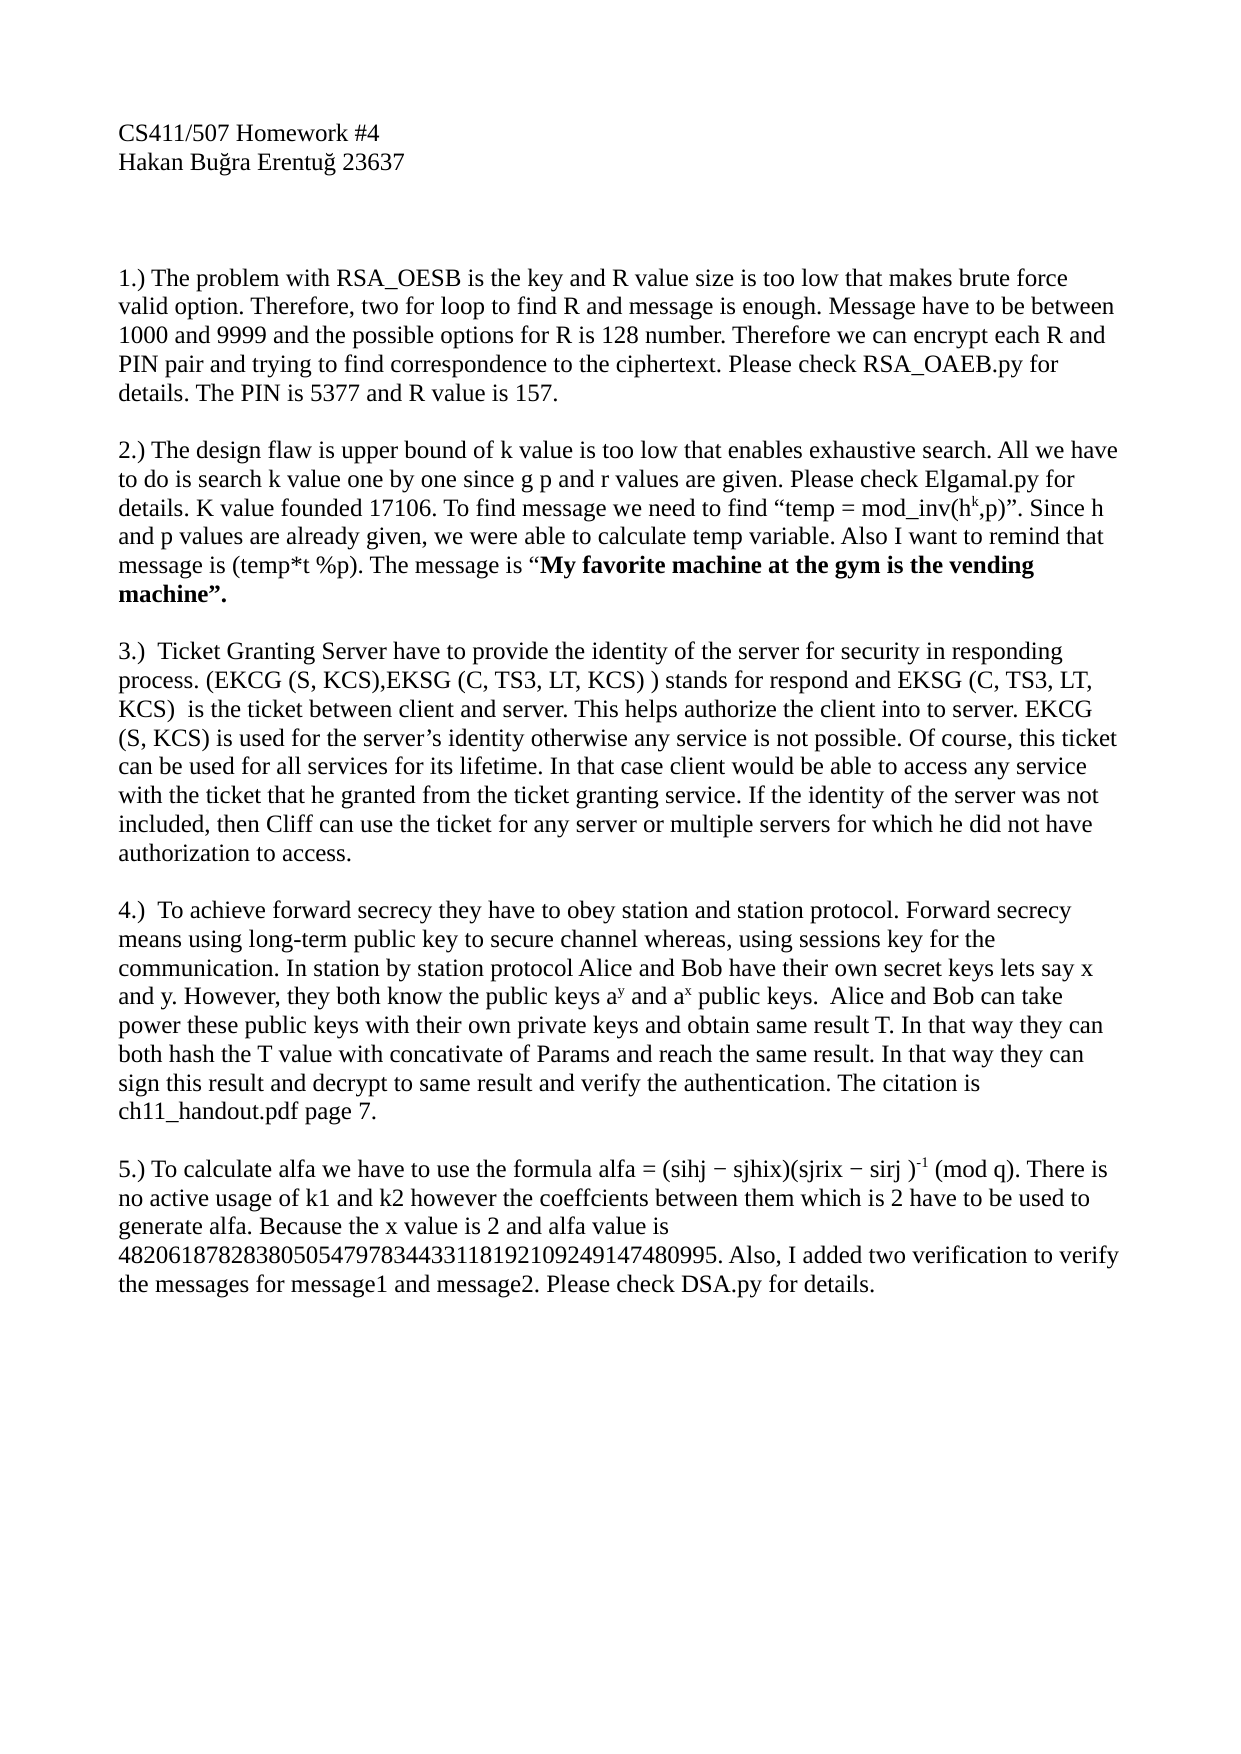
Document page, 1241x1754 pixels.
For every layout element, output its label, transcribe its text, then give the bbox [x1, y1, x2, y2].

text 3.) Ticket Granting Server have to provide the identity of the server for security in responding process. (EKCG (S, KCS),EKSG (C, TS3, LT, KCS) ) stands for respond and EKSG (C, TS3, LT, KCS) is the ticket between client and server. This helps authorize the client into to server. EKCG (S, KCS) is used for the server’s identity otherwise any service is not possible. Of course, this ticket can be used for all services for its lifetime. In that case client would be able to access any service with the ticket that he granted from the ticket granting service. If the identity of the server was not included, then Cliff can use the ticket for any server or multiple servers for which he did not have authorization to access. [118, 636, 1122, 866]
text 4.) To achieve forward secrecy they have to obey station and station protocol. Forward secrecy means using long-term public key to secure channel whereas, using sessions key for the communication. In station by station protocol Alice and Bob have their own secret keys lets say x and y. However, they both know the public keys ay and ax public keys. Alice and Bob can take power these public keys with their own private keys and obtain same result T. In that way they can both hash the T value with concativate of Params and reach the same result. In that way they can sign this result and decrypt to same result and verify the authentication. The citation is ch11_handout.pdf page 7. [118, 895, 1122, 1125]
text 5.) To calculate alfa we have to use the formula alfa = (sihj − sjhix)(sjrix − sirj )-1 (mod q). There is no active usage of k1 and k2 however the coeffcients between them which is 2 have to be used to generate alfa. Because the x value is 2 and alfa value is 482061878283805054797834433118192109249147480995. Also, I added two verification to verify the messages for message1 and message2. Please check DSA.py for details. [118, 1154, 1122, 1298]
text 2.) The design flaw is upper bound of k value is too low that enables exhaustive search. All we have to do is search k value one by one since g p and r values are given. Please check Elgamal.py for details. K value founded 17106. To find message we need to find “temp = mod_inv(hk,p)”. Since h and p values are already given, we were able to calculate temp variable. Also I want to remind that message is (temp*t %p). The message is “My favorite machine at the gym is the vending machine”. [118, 435, 1122, 608]
text 1.) The problem with RSA_OESB is the key and R value size is too low that makes brute force valid option. Therefore, two for loop to find R and message is enough. Message have to be between 1000 and 9999 and the possible options for R is 128 number. Therefore we can encrypt each R and PIN pair and trying to find correspondence to the ciphertext. Please check RSA_OAEB.py for details. The PIN is 5377 and R value is 157. [118, 263, 1122, 406]
